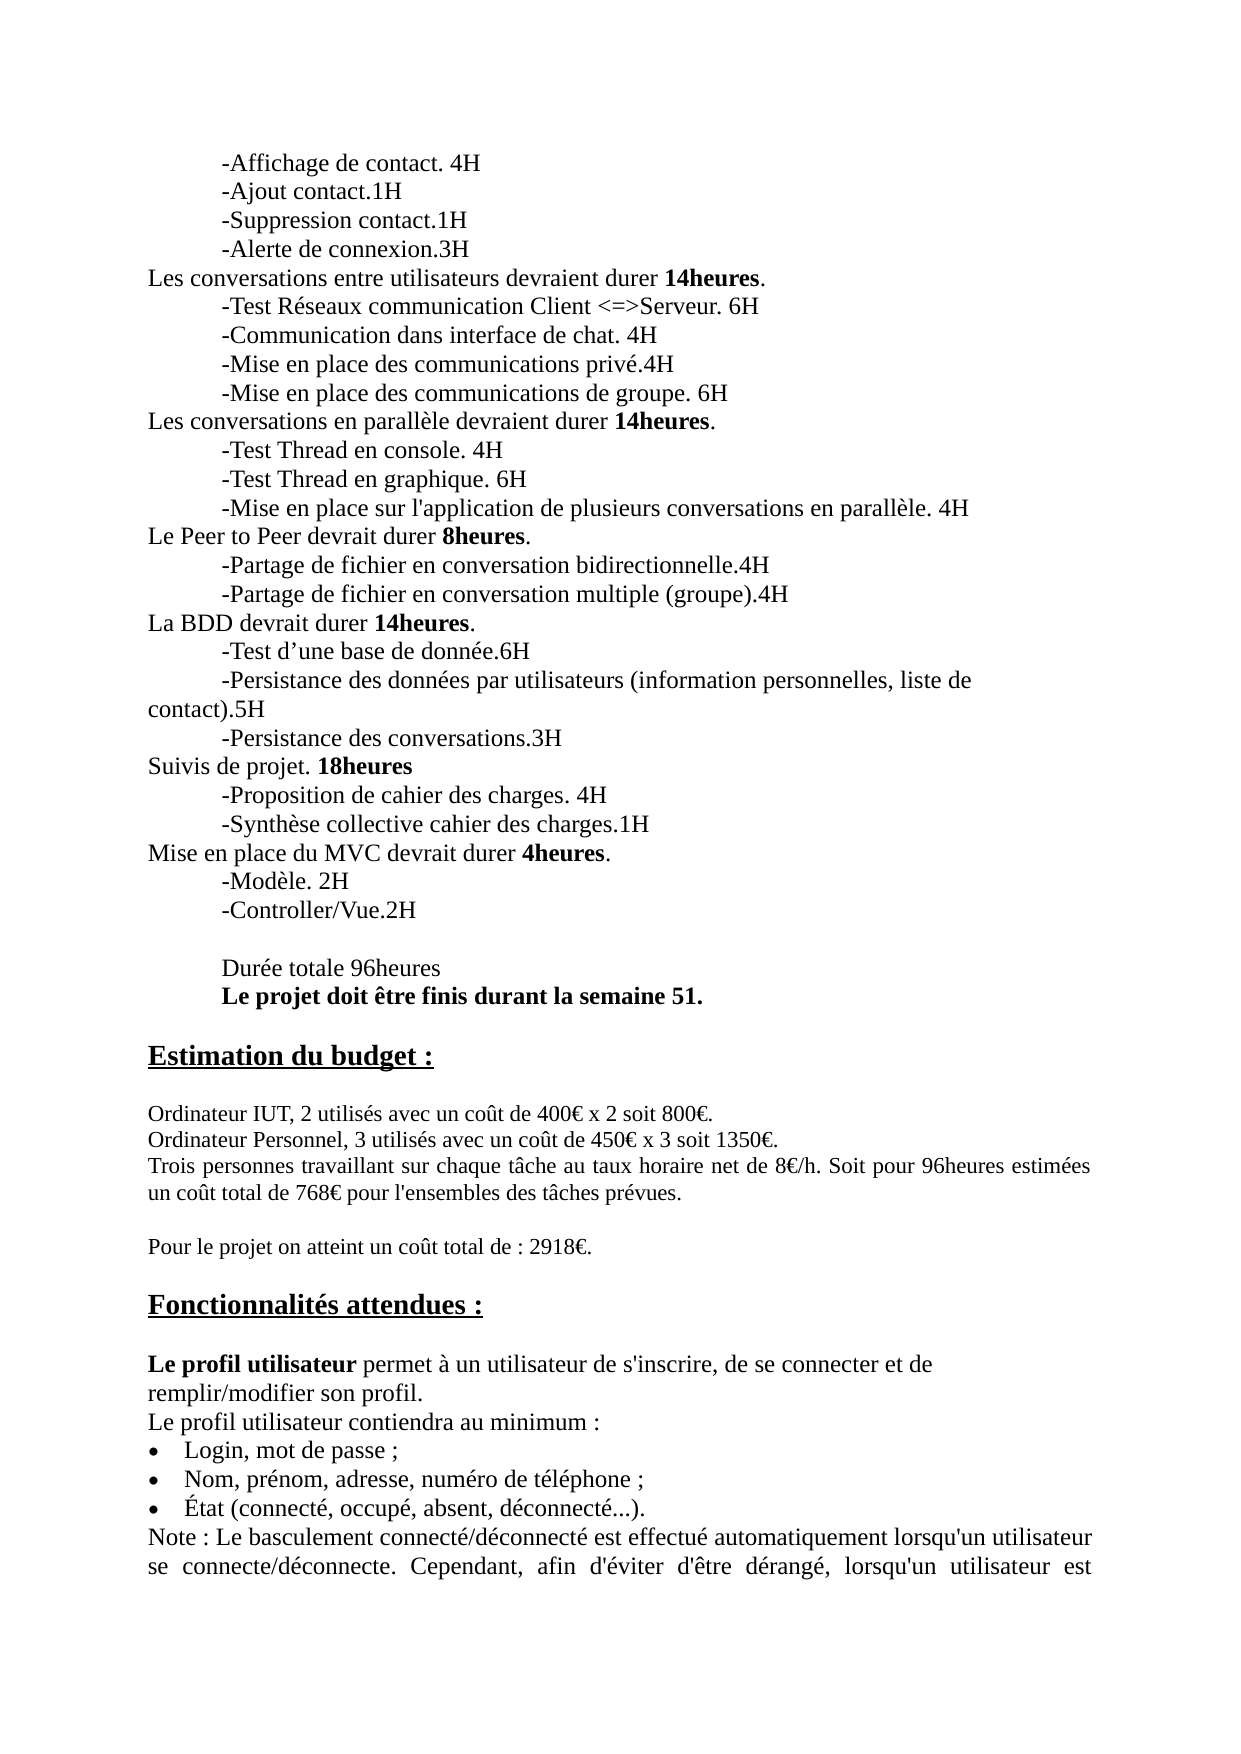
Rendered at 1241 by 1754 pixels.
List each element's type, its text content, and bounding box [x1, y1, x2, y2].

text Le Peer to Peer devrait durer 8heures. [148, 521, 1093, 550]
text -Partage de fichier en conversation multiple (groupe).4H [148, 579, 1093, 608]
list Login, mot de passe ; [110, 1435, 1093, 1464]
text Le profil utilisateur contiendra au minimum : [148, 1407, 1093, 1435]
text -Persistance des données par utilisateurs (information personnelles, liste de contact).5H [148, 665, 1093, 723]
text -Test d’une base de donnée.6H [148, 636, 1093, 665]
text -Controller/Vue.2H [148, 895, 1093, 924]
text -Partage de fichier en conversation bidirectionnelle.4H [148, 550, 1093, 579]
text Suivis de projet. 18heures [148, 751, 1093, 780]
list Nom, prénom, adresse, numéro de téléphone ; [110, 1464, 1093, 1493]
list État (connecté, occupé, absent, déconnecté...). [110, 1493, 1093, 1522]
text Fonctionnalités attendues : [148, 1287, 1093, 1321]
text -Proposition de cahier des charges. 4H [148, 780, 1093, 809]
text Le profil utilisateur permet à un utilisateur de s'inscrire, de se connecter et de remplir/modifier son profil. [148, 1349, 1093, 1407]
text -Test Thread en graphique. 6H [148, 464, 1093, 493]
text -Synthèse collective cahier des charges.1H [148, 809, 1093, 838]
text Pour le projet on atteint un coût total de : 2918€. [148, 1233, 1093, 1259]
text -Suppression contact.1H [148, 205, 1093, 234]
text Mise en place du MVC devrait durer 4heures. [148, 838, 1093, 866]
text Trois personnes travaillant sur chaque tâche au taux horaire net de 8€/h. Soit pour 96heures estimées un coût total de 768€ pour l'ensembles des tâches prévues. [148, 1152, 1093, 1205]
text -Affichage de contact. 4H [148, 148, 1093, 176]
text Les conversations en parallèle devraient durer 14heures. [148, 406, 1093, 435]
text -Mise en place des communications privé.4H [148, 349, 1093, 378]
text -Alerte de connexion.3H [148, 234, 1093, 263]
text Les conversations entre utilisateurs devraient durer 14heures. [148, 263, 1093, 291]
text Ordinateur IUT, 2 utilisés avec un coût de 400€ x 2 soit 800€. [148, 1100, 1093, 1126]
text -Mise en place sur l'application de plusieurs conversations en parallèle. 4H [148, 493, 1093, 521]
text -Modèle. 2H [148, 866, 1093, 895]
text -Test Thread en console. 4H [148, 435, 1093, 464]
text -Test Réseaux communication Client <=>Serveur. 6H [148, 291, 1093, 320]
text Ordinateur Personnel, 3 utilisés avec un coût de 450€ x 3 soit 1350€. [148, 1126, 1093, 1152]
text -Persistance des conversations.3H [148, 723, 1093, 751]
text -Communication dans interface de chat. 4H [148, 320, 1093, 349]
text -Mise en place des communications de groupe. 6H [148, 378, 1093, 406]
text Estimation du budget : [148, 1038, 1093, 1072]
text La BDD devrait durer 14heures. [148, 608, 1093, 636]
text Note : Le basculement connecté/déconnecté est effectué automatiquement lorsqu'un utilisateur se connecte/déconnecte. Cependant, afin d'éviter d'être dérangé, lorsqu'un utilisateur est [148, 1522, 1093, 1580]
text -Ajout contact.1H [148, 176, 1093, 205]
text Durée totale 96heures [148, 953, 1093, 981]
text Le projet doit être finis durant la semaine 51. [148, 981, 1093, 1010]
